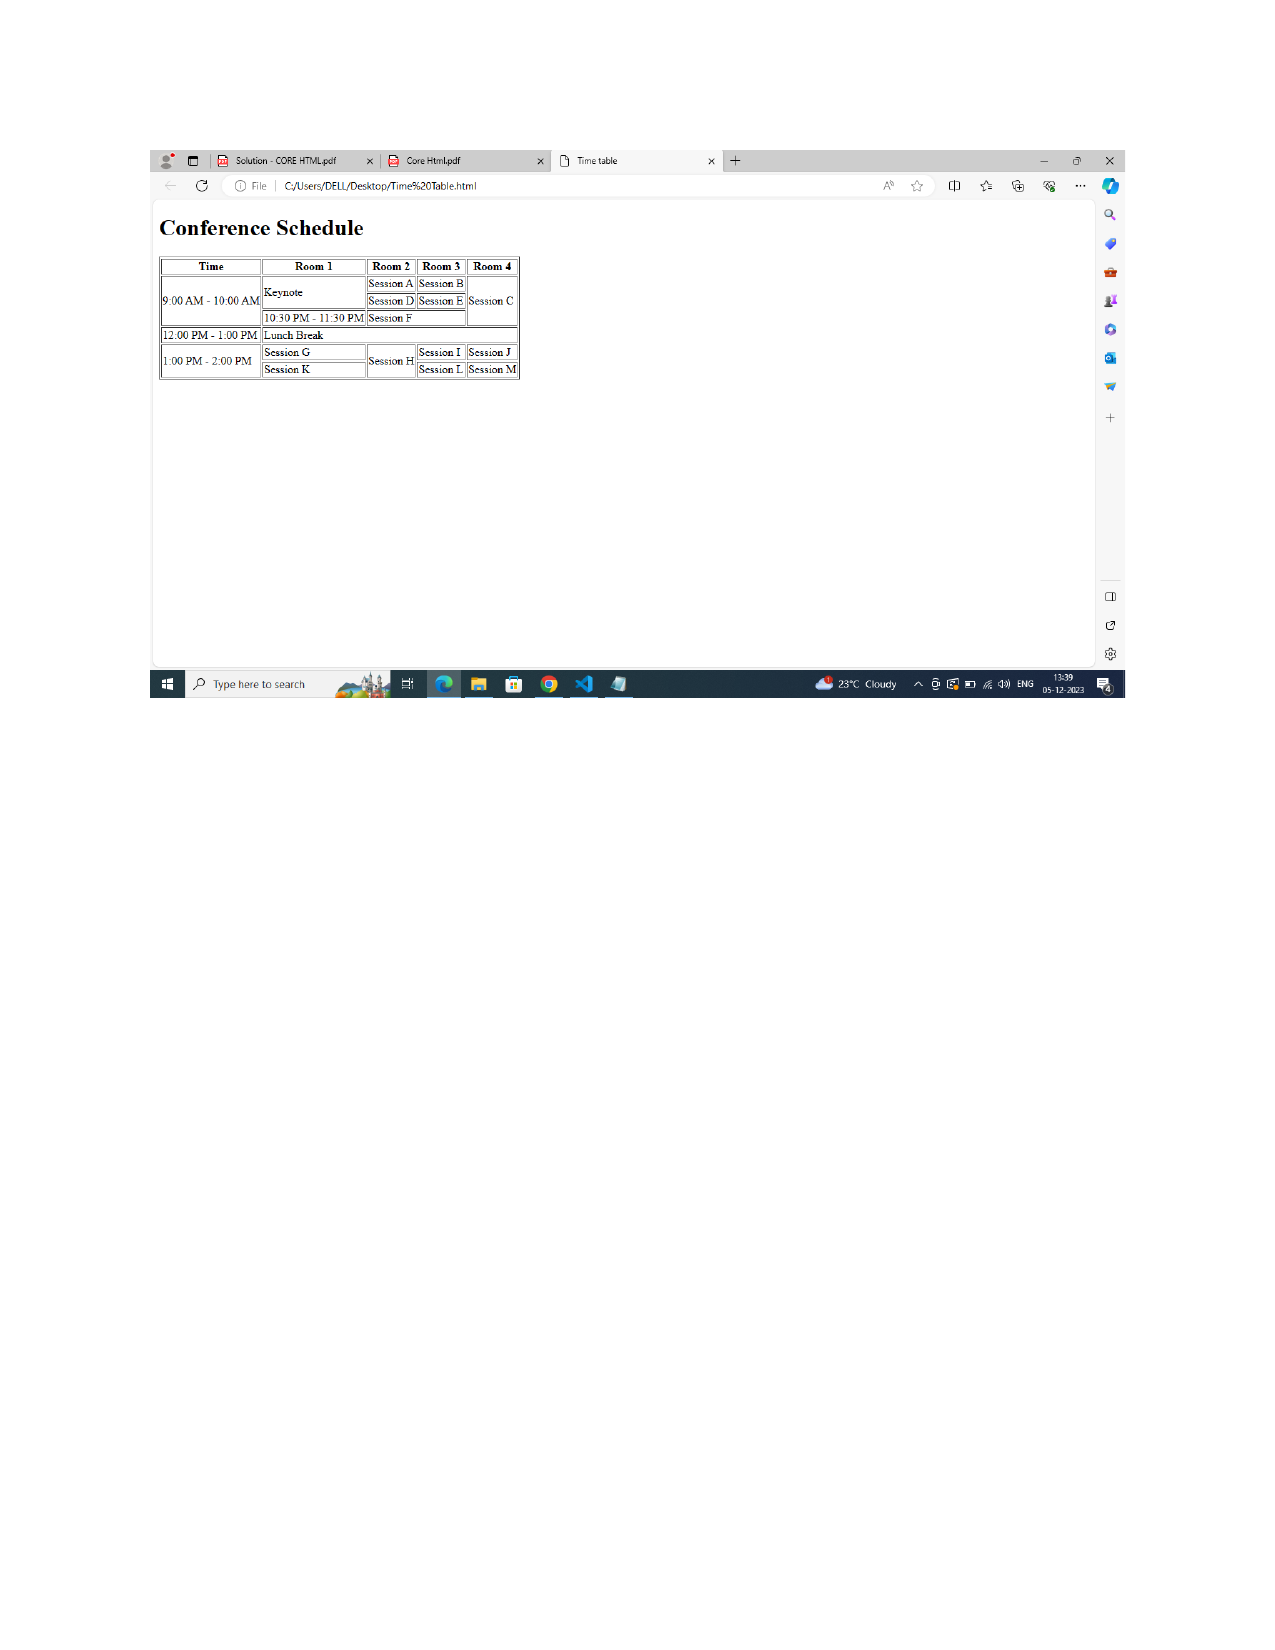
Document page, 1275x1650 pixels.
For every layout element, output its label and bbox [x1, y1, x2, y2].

picture [150, 150, 1125, 698]
